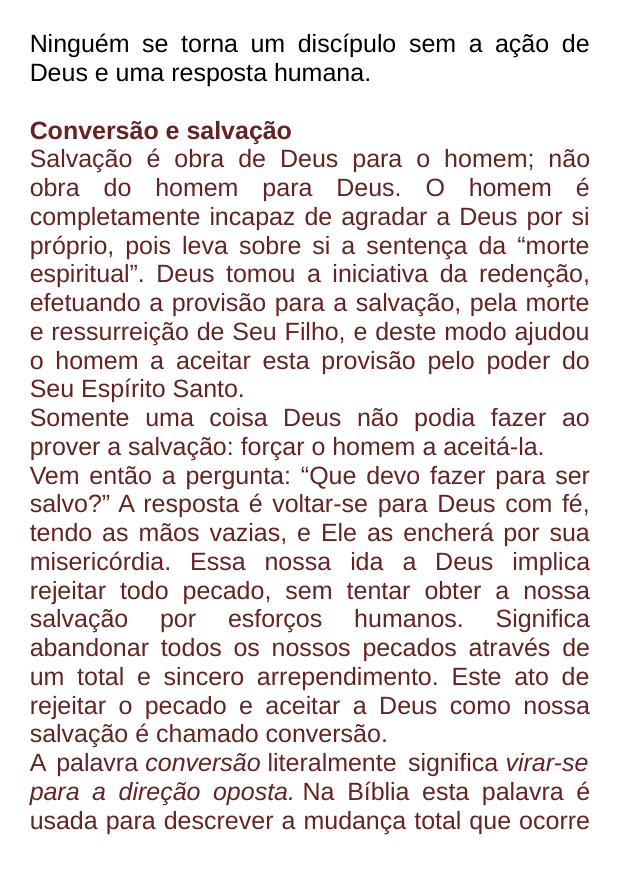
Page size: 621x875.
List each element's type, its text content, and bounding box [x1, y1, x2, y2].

text Ninguém se torna um discípulo sem a ação de Deus e uma resposta humana. [29, 29, 591, 87]
text A palavra conversão literalmente significa virar-se para a direção oposta. Na Bíblia esta palavra é usada para descrever a mudança total que ocorre [29, 748, 591, 834]
text Vem então a pergunta: “Que devo fazer para ser salvo?” A resposta é voltar-se para Deus com fé, tendo as mãos vazias, e Ele as encherá por sua misericórdia. Essa nossa ida a Deus implica rejeitar todo pecado, sem tentar obter a nossa salvação por esforços humanos. Significa abandonar todos os nossos pecados através de um total e sincero arrependimento. Este ato de rejeitar o pecado e aceitar a Deus como nossa salvação é chamado conversão. [29, 461, 591, 748]
text Conversão e salvação [29, 116, 591, 144]
text Somente uma coisa Deus não podia fazer ao prover a salvação: forçar o homem a aceitá-la. [29, 403, 591, 461]
text Salvação é obra de Deus para o homem; não obra do homem para Deus. O homem é completamente incapaz de agradar a Deus por si próprio, pois leva sobre si a sentença da “morte espiritual”. Deus tomou a iniciativa da redenção, efetuando a provisão para a salvação, pela morte e ressurreição de Seu Filho, e deste modo ajudou o homem a aceitar esta provisão pelo poder do Seu Espírito Santo. [29, 144, 591, 403]
